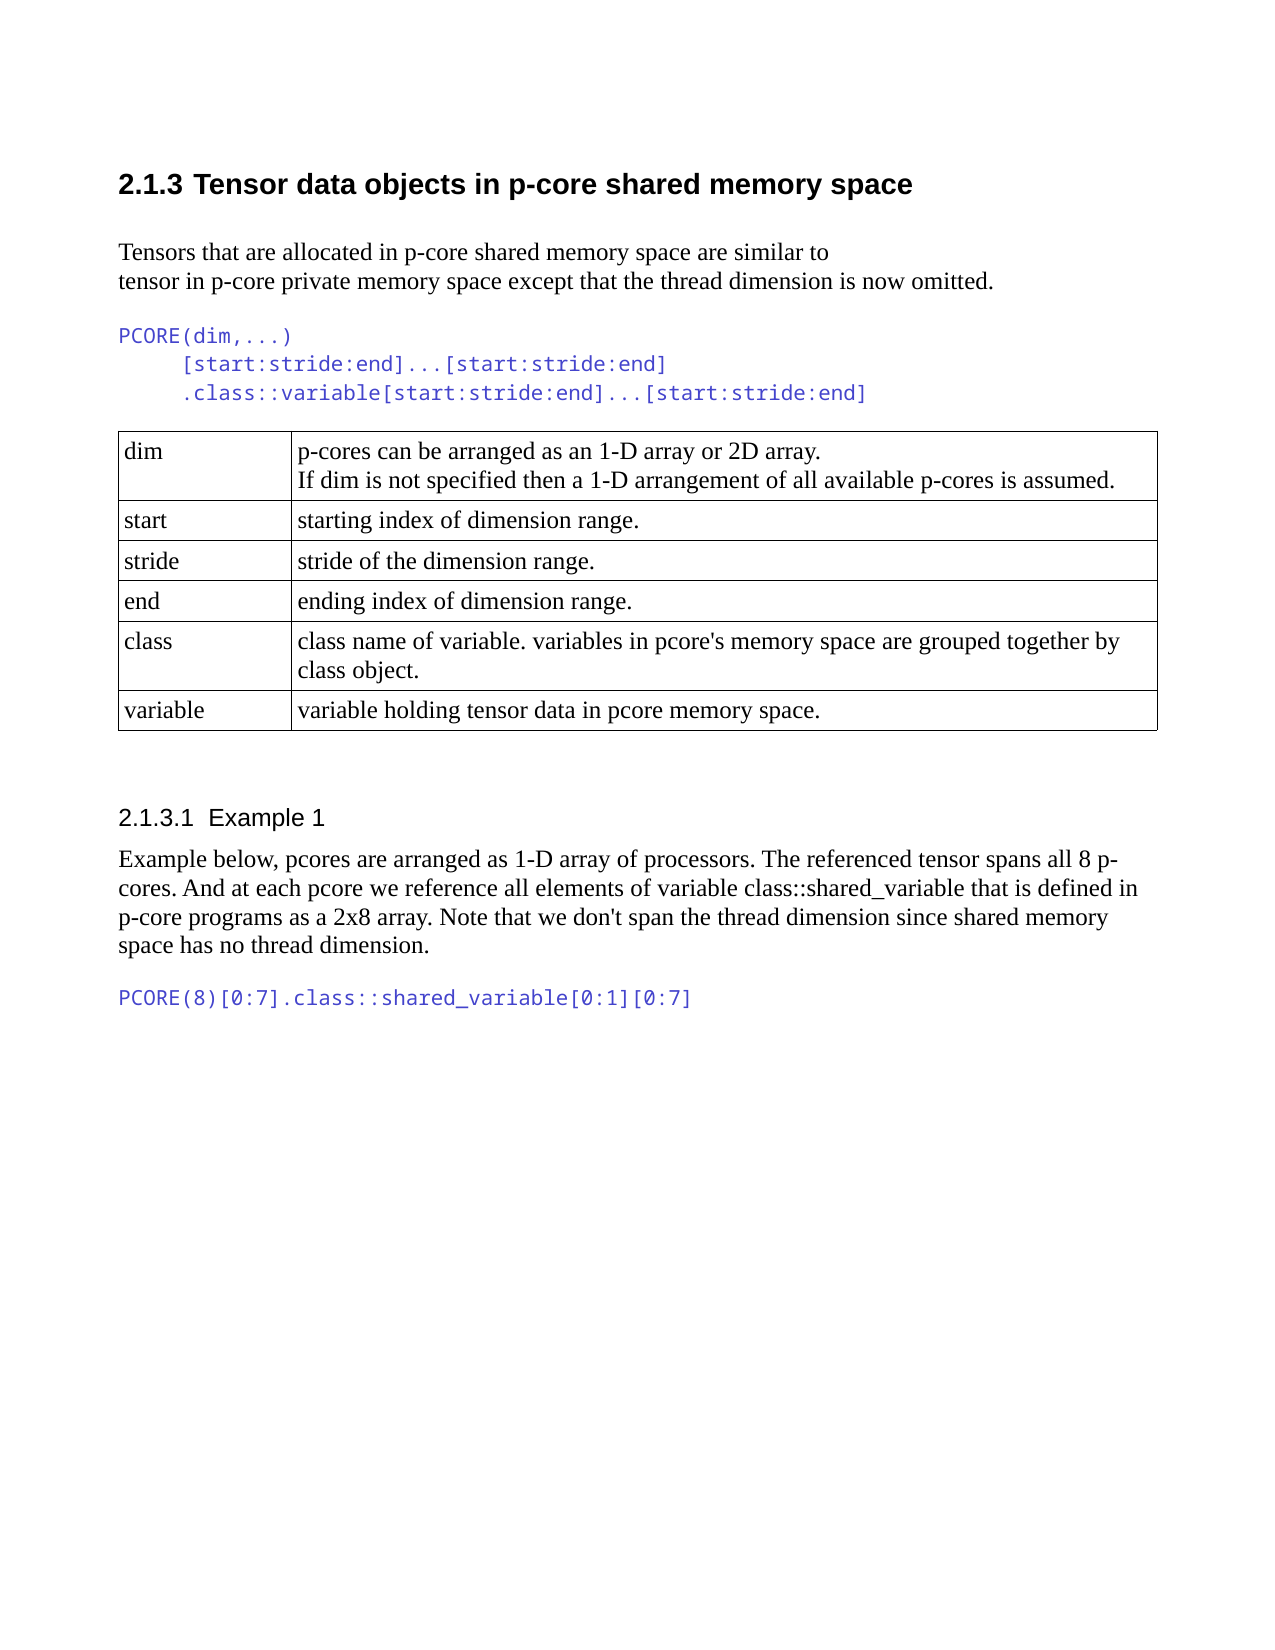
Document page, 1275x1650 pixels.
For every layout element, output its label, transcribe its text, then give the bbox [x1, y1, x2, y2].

table_cell class name of variable. variables in pcore's memory space are grouped together by class object. [292, 622, 1157, 689]
table_cell start [119, 501, 291, 540]
subtitle Tensor data objects in p-core shared memory space [118, 167, 1157, 201]
table_cell stride [119, 541, 291, 580]
text [start:stride:end]...[start:stride:end] [118, 349, 1157, 378]
text .class::variable[start:stride:end]...[start:stride:end] [118, 378, 1157, 406]
text Tensors that are allocated in p-core shared memory space are similar to [118, 237, 1157, 266]
text PCORE(8)[0:7].class::shared_variable[0:1][0:7] [118, 983, 1157, 1012]
table_cell stride of the dimension range. [292, 541, 1157, 580]
table_header p-cores can be arranged as an 1-D array or 2D array. If dim is not specified then a 1-D arrangement of all available p-cores is assumed. [292, 432, 1157, 499]
text Example below, pcores are arranged as 1-D array of processors. The referenced tensor spans all 8 p-cores. And at each pcore we reference all elements of variable class::shared_variable that is defined in p-core programs as a 2x8 array. Note that we don't span the thread dimension since shared memory space has no thread dimension. [118, 844, 1157, 959]
subtitle Example 1 [118, 803, 1157, 832]
text PCORE(dim,...) [118, 321, 1157, 349]
table_header dim [119, 432, 291, 499]
table_cell starting index of dimension range. [292, 501, 1157, 540]
table_cell end [119, 581, 291, 621]
table_cell variable holding tensor data in pcore memory space. [292, 691, 1157, 730]
table_cell ending index of dimension range. [292, 581, 1157, 621]
text tensor in p-core private memory space except that the thread dimension is now omitted. [118, 266, 1157, 295]
table_cell class [119, 622, 291, 689]
table_cell variable [119, 691, 291, 730]
